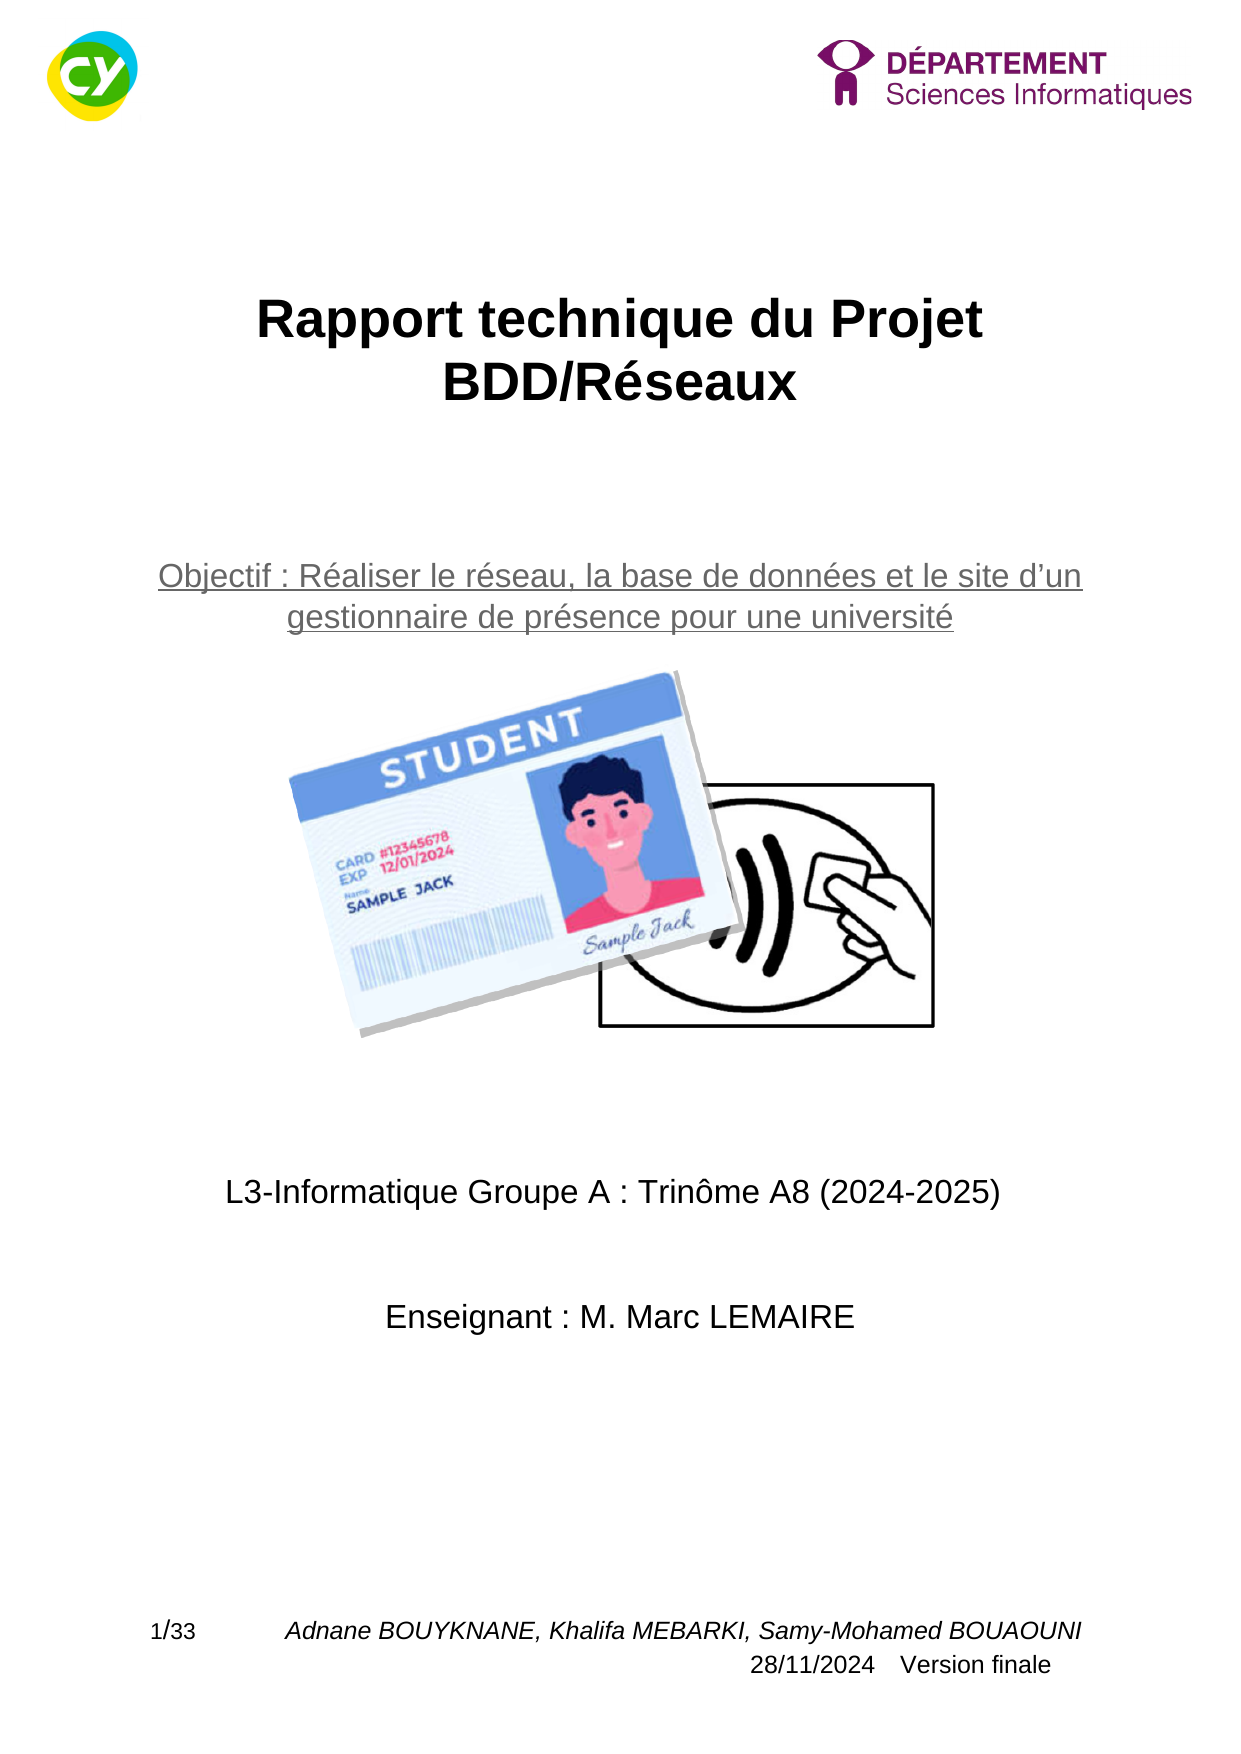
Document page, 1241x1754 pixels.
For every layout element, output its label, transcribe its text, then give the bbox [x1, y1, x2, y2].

subtitle Objectif : Réaliser le réseau, la base de données et le site d’un gestionnaire de présence pour une université [150, 556, 1090, 636]
text Enseignant : M. Marc LEMAIRE [150, 1297, 1090, 1335]
picture [37, 18, 150, 131]
picture [279, 655, 963, 1070]
text L3-Informatique Groupe A : Trinôme A8 (2024-2025) [225, 1172, 1090, 1210]
title Rapport technique du Projet BDD/Réseaux [150, 287, 1090, 412]
picture [817, 40, 1192, 110]
